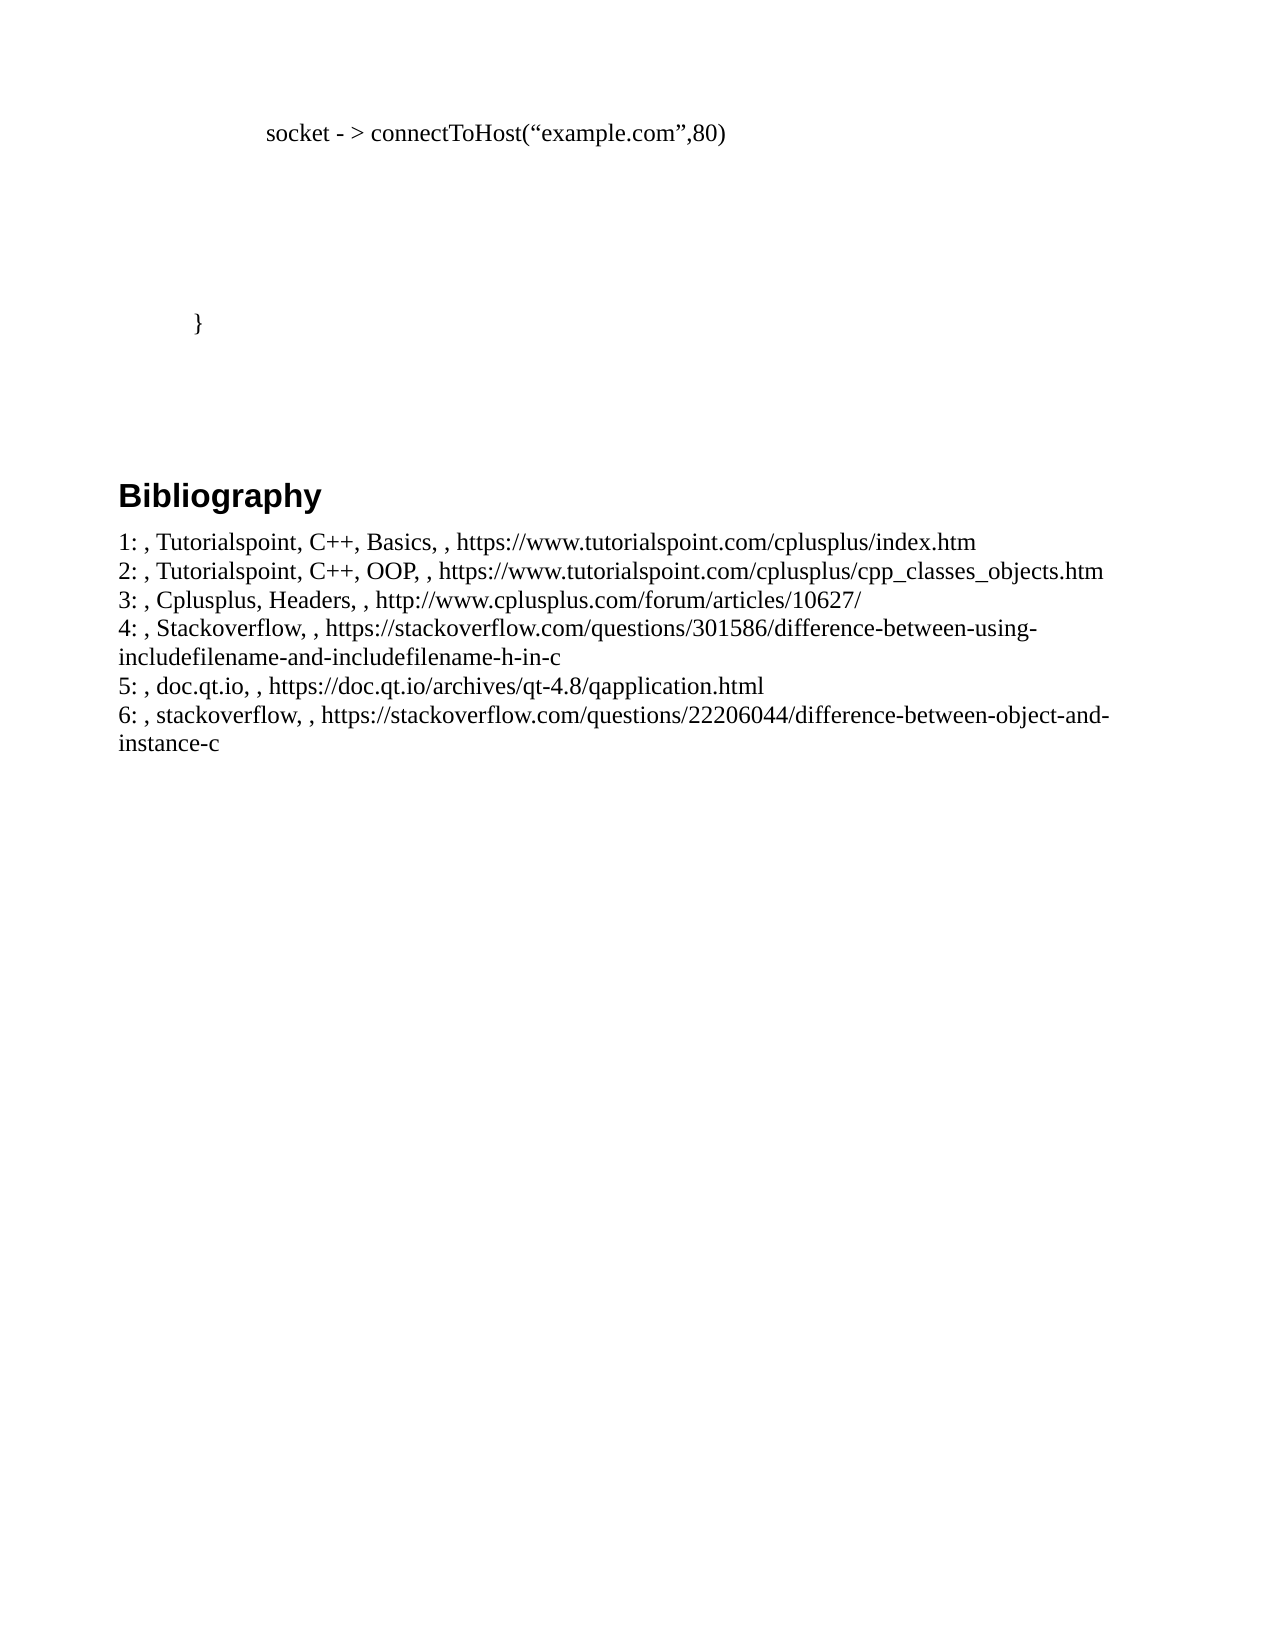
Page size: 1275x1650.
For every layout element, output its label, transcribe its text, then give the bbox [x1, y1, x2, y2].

text } [118, 308, 1157, 337]
subtitle Bibliography [118, 476, 1157, 515]
text 5: , doc.qt.io, , https://doc.qt.io/archives/qt-4.8/qapplication.html [118, 671, 1157, 700]
text 3: , Cplusplus, Headers, , http://www.cplusplus.com/forum/articles/10627/ [118, 585, 1157, 613]
text 1: , Tutorialspoint, C++, Basics, , https://www.tutorialspoint.com/cplusplus/index.htm [118, 527, 1157, 556]
text 6: , stackoverflow, , https://stackoverflow.com/questions/22206044/difference-between-object-and-instance-c [118, 700, 1157, 757]
text socket - > connectToHost(“example.com”,80) [118, 118, 1157, 147]
text 4: , Stackoverflow, , https://stackoverflow.com/questions/301586/difference-between-using-includefilename-and-includefilename-h-in-c [118, 613, 1157, 671]
text 2: , Tutorialspoint, C++, OOP, , https://www.tutorialspoint.com/cplusplus/cpp_classes_objects.htm [118, 556, 1157, 585]
